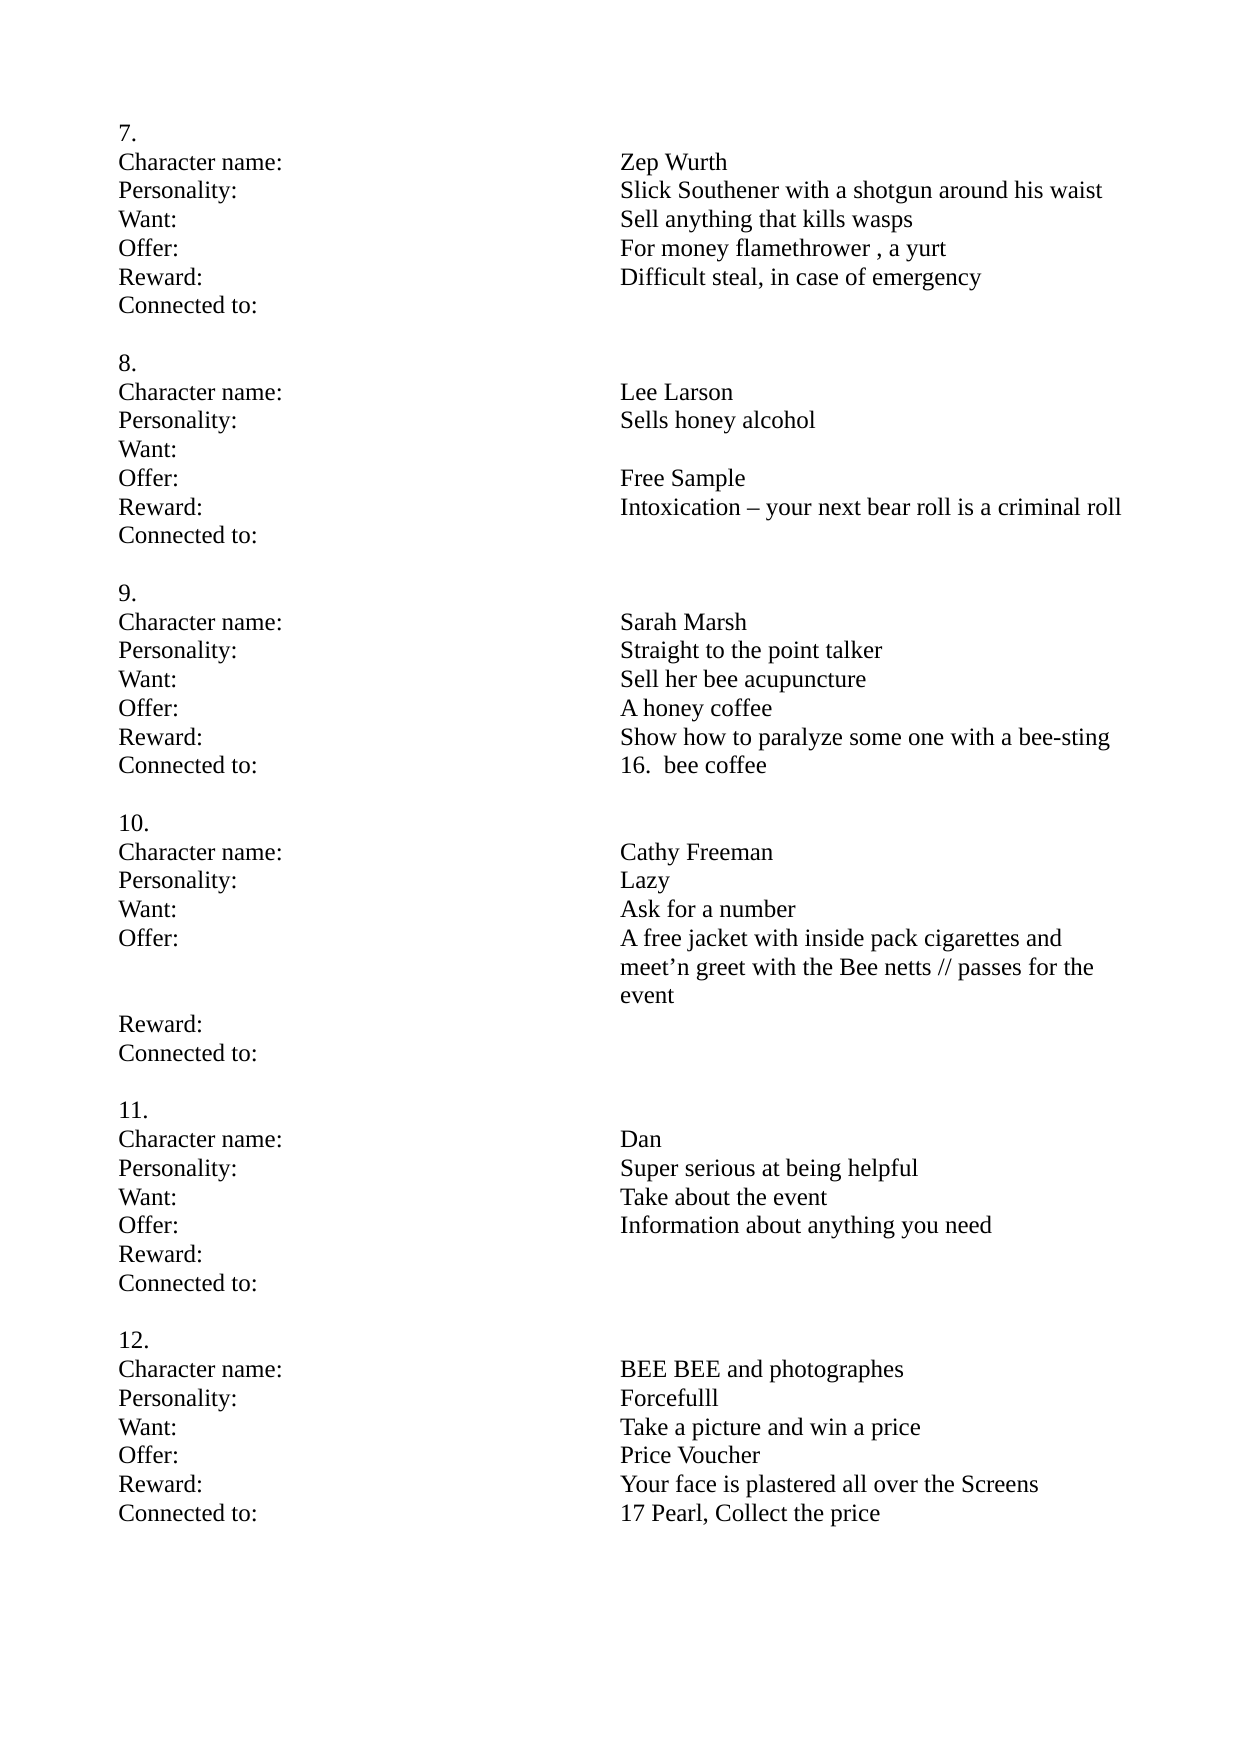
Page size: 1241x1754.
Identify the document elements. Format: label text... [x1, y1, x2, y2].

table_cell Reward: [118, 1239, 620, 1268]
table_cell Want: [118, 1182, 620, 1211]
table_cell Offer: [118, 1441, 620, 1469]
table_header Sarah Marsh [620, 607, 1122, 636]
table_header Character name: [118, 147, 620, 176]
table_cell Offer: [118, 463, 620, 492]
table_cell Personality: [118, 406, 620, 434]
table_cell Want: [118, 894, 620, 923]
text 10. [118, 808, 1122, 837]
table_cell Personality: [118, 1153, 620, 1182]
table_cell 17 Pearl, Collect the price [620, 1498, 1122, 1527]
table_cell [620, 291, 1122, 319]
table_cell Sells honey alcohol [620, 406, 1122, 434]
table_cell Personality: [118, 1383, 620, 1412]
table_cell Reward: [118, 492, 620, 521]
table_header Character name: [118, 377, 620, 406]
text 12. [118, 1326, 1122, 1354]
table_cell [620, 1239, 1122, 1268]
table_cell [620, 1038, 1122, 1067]
table_header Dan [620, 1124, 1122, 1153]
table_cell Ask for a number [620, 894, 1122, 923]
table_cell Want: [118, 434, 620, 463]
table_cell Connected to: [118, 291, 620, 319]
table_cell Intoxication – your next bear roll is a criminal roll [620, 492, 1122, 521]
table_header Cathy Freeman [620, 837, 1122, 866]
table_cell [620, 1268, 1122, 1297]
text 7. [118, 118, 1122, 147]
table_header BEE BEE and photographes [620, 1354, 1122, 1383]
text 8. [118, 348, 1122, 377]
table_cell Offer: [118, 233, 620, 262]
table_cell Lazy [620, 866, 1122, 894]
table_cell Your face is plastered all over the Screens [620, 1469, 1122, 1498]
table_cell Connected to: [118, 1268, 620, 1297]
table_header Zep Wurth [620, 147, 1122, 176]
table_cell Forcefulll [620, 1383, 1122, 1412]
table_cell Sell her bee acupuncture [620, 664, 1122, 693]
table_cell A free jacket with inside pack cigarettes and meet’n greet with the Bee netts // passes for the event [620, 923, 1122, 1009]
table_cell Want: [118, 664, 620, 693]
text 11. [118, 1096, 1122, 1124]
table_cell Connected to: [118, 1498, 620, 1527]
table_cell Offer: [118, 923, 620, 1009]
table_cell [620, 521, 1122, 549]
table_cell Difficult steal, in case of emergency [620, 262, 1122, 291]
table_cell Super serious at being helpful [620, 1153, 1122, 1182]
table_header Character name: [118, 837, 620, 866]
table_cell Offer: [118, 693, 620, 722]
table_cell Connected to: [118, 1038, 620, 1067]
table_header Character name: [118, 1354, 620, 1383]
table_cell Free Sample [620, 463, 1122, 492]
table_cell For money flamethrower , a yurt [620, 233, 1122, 262]
table_cell Slick Southener with a shotgun around his waist [620, 176, 1122, 204]
table_cell Take about the event [620, 1182, 1122, 1211]
table_cell Want: [118, 204, 620, 233]
table_cell Want: [118, 1412, 620, 1441]
table_cell Reward: [118, 262, 620, 291]
table_cell Offer: [118, 1211, 620, 1239]
table_cell Information about anything you need [620, 1211, 1122, 1239]
table_cell Sell anything that kills wasps [620, 204, 1122, 233]
table_header Character name: [118, 1124, 620, 1153]
table_cell Personality: [118, 176, 620, 204]
table_cell [620, 1009, 1122, 1038]
table_cell Show how to paralyze some one with a bee-sting [620, 722, 1122, 751]
table_cell Price Voucher [620, 1441, 1122, 1469]
table_header Lee Larson [620, 377, 1122, 406]
table_cell [620, 434, 1122, 463]
table_cell Connected to: [118, 521, 620, 549]
table_cell A honey coffee [620, 693, 1122, 722]
table_cell Reward: [118, 1009, 620, 1038]
table_cell Straight to the point talker [620, 636, 1122, 664]
text 9. [118, 578, 1122, 607]
table_cell Personality: [118, 866, 620, 894]
table_cell Connected to: [118, 751, 620, 779]
table_cell Take a picture and win a price [620, 1412, 1122, 1441]
table_header Character name: [118, 607, 620, 636]
table_cell Reward: [118, 1469, 620, 1498]
table_cell 16. bee coffee [620, 751, 1122, 779]
table_cell Reward: [118, 722, 620, 751]
table_cell Personality: [118, 636, 620, 664]
